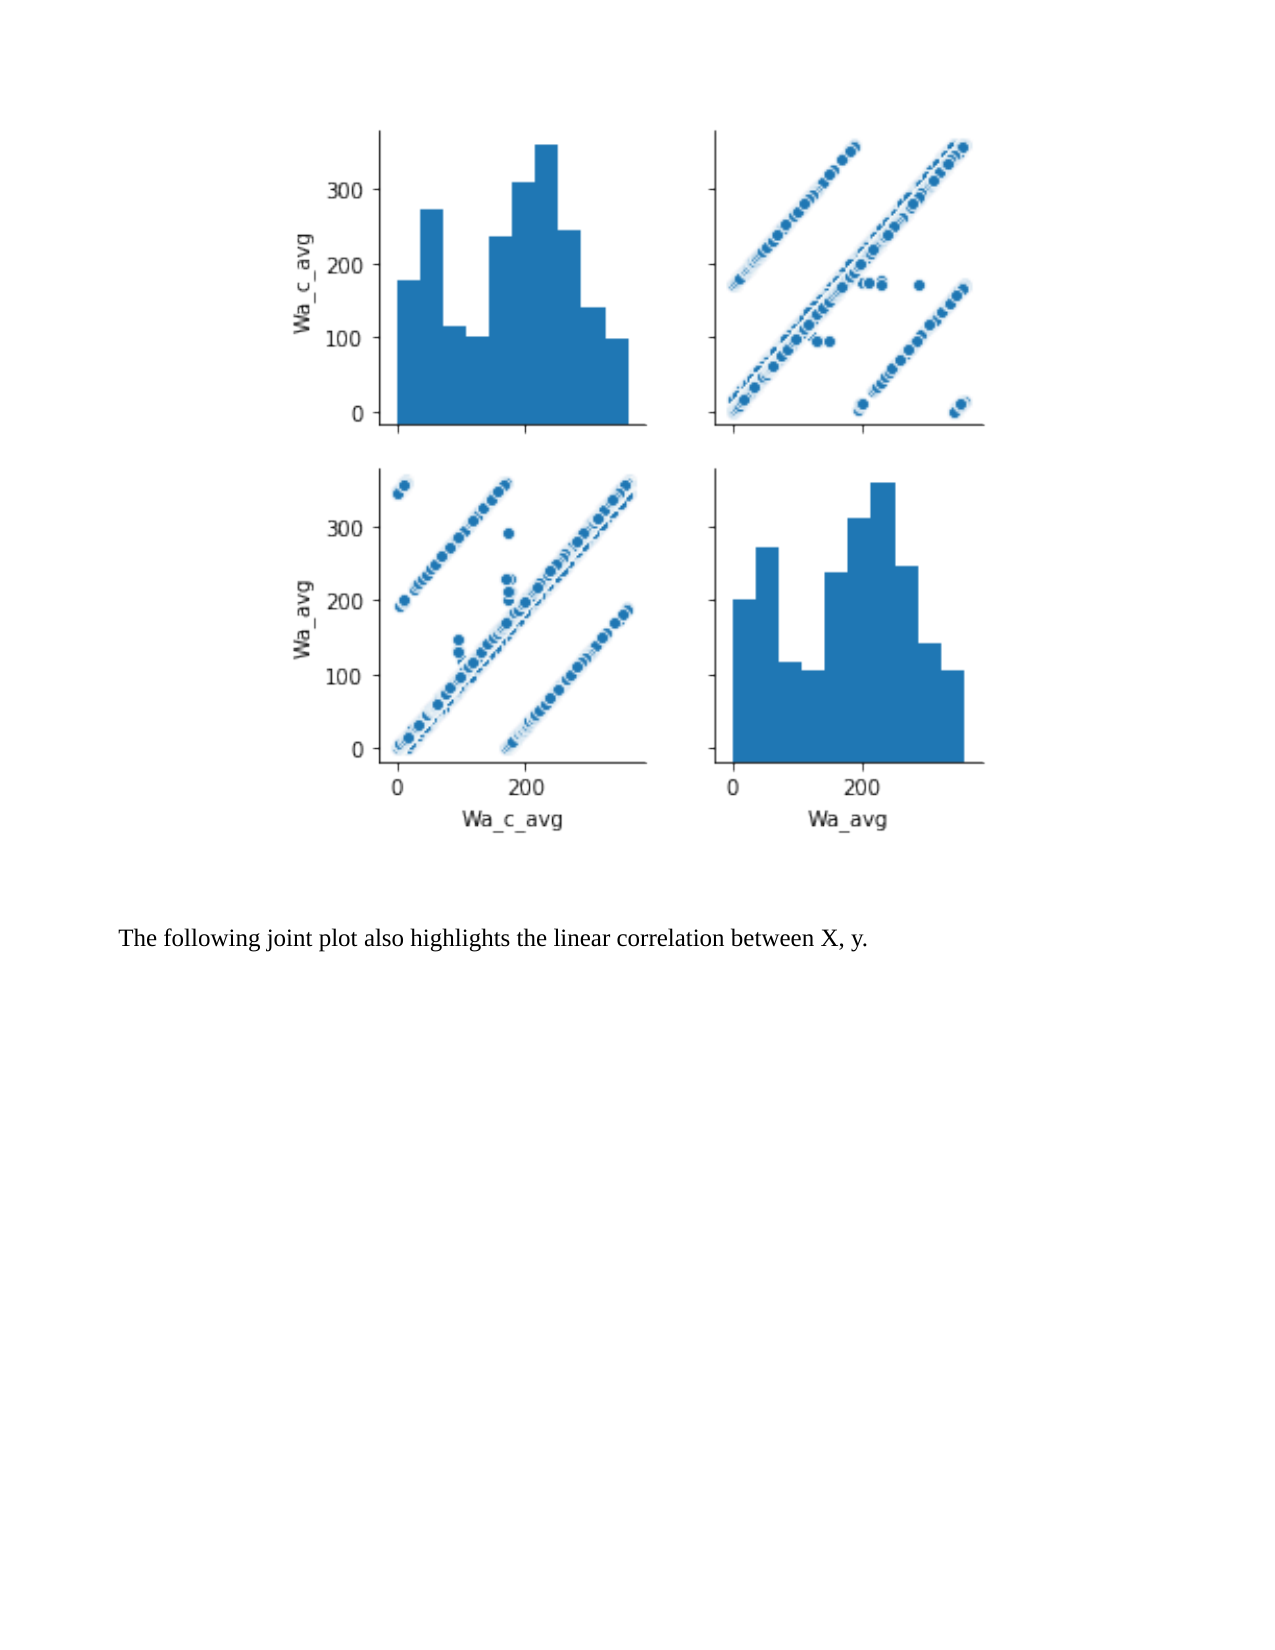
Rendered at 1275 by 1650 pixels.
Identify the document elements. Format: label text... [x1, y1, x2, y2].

text The following joint plot also highlights the linear correlation between X, y. [118, 923, 1157, 952]
picture [279, 118, 996, 844]
